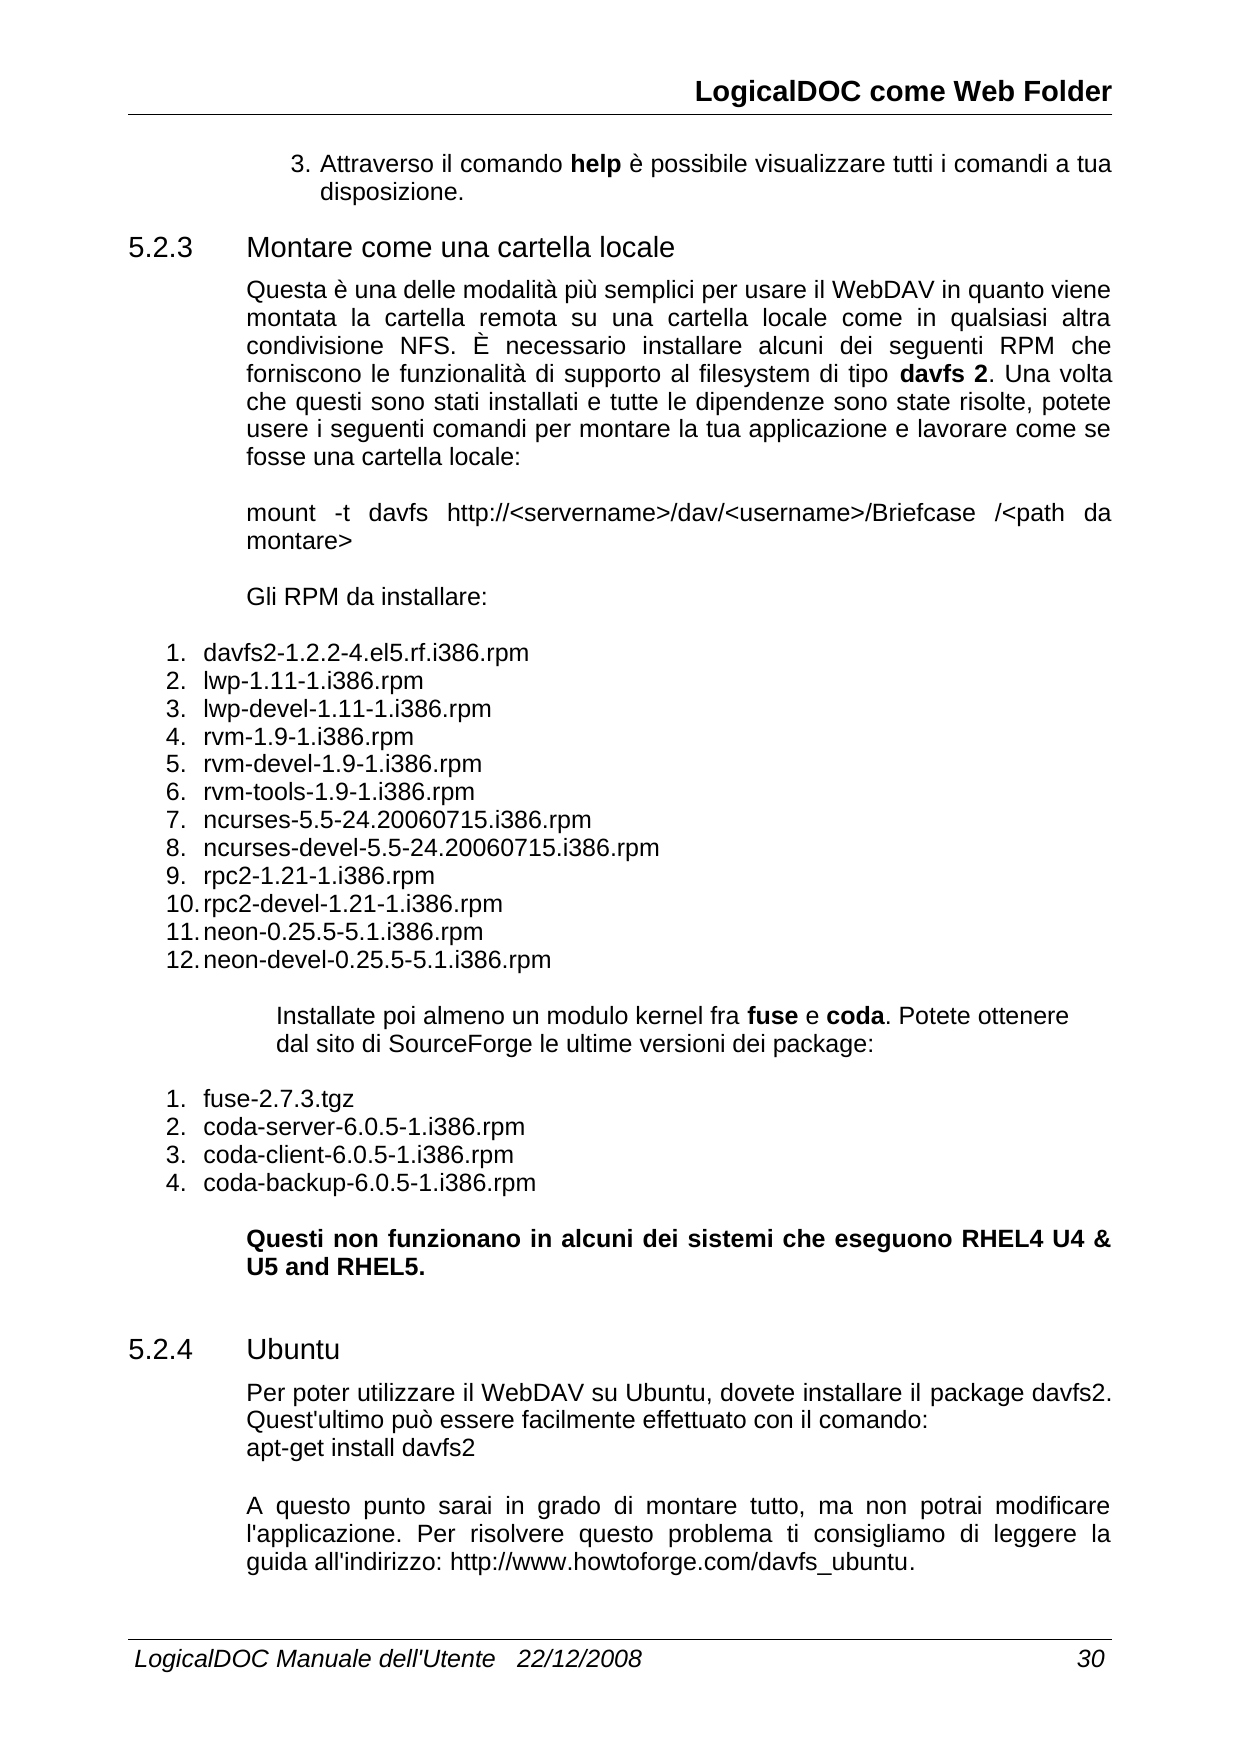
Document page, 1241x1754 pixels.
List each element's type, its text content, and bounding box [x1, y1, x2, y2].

text apt-get install davfs2 [246, 1434, 1112, 1462]
text Questi non funzionano in alcuni dei sistemi che eseguono RHEL4 U4 & U5 and RHEL5. [246, 1225, 1112, 1281]
list rpc2-1.21-1.i386.rpm [166, 862, 1112, 890]
subtitle Montare come una cartella locale [128, 231, 1112, 263]
text mount -t davfs http://<servername>/dav/<username>/Briefcase /<path da montare> [246, 499, 1112, 555]
list coda-server-6.0.5-1.i386.rpm [166, 1113, 1112, 1141]
list neon-devel-0.25.5-5.1.i386.rpm [166, 946, 1112, 973]
text Per poter utilizzare il WebDAV su Ubuntu, dovete installare il package davfs2. Quest'ultimo può essere facilmente effettuato con il comando: [246, 1378, 1112, 1434]
list ncurses-devel-5.5-24.20060715.i386.rpm [166, 834, 1112, 862]
text Installate poi almeno un modulo kernel fra fuse e coda. Potete ottenere dal sito di SourceForge le ultime versioni dei package: [128, 1001, 1112, 1057]
list rvm-tools-1.9-1.i386.rpm [166, 778, 1112, 806]
list ncurses-5.5-24.20060715.i386.rpm [166, 806, 1112, 834]
list rvm-1.9-1.i386.rpm [166, 722, 1112, 750]
list Attraverso il comando help è possibile visualizzare tutti i comandi a tua disposizione. [290, 150, 1112, 206]
subtitle Ubuntu [128, 1333, 1112, 1366]
text Questa è una delle modalità più semplici per usare il WebDAV in quanto viene montata la cartella remota su una cartella locale come in qualsiasi altra condivisione NFS. È necessario installare alcuni dei seguenti RPM che forniscono le funzionalità di supporto al filesystem di tipo davfs 2. Una volta che questi sono stati installati e tutte le dipendenze sono state risolte, potete usere i seguenti comandi per montare la tua applicazione e lavorare come se fosse una cartella locale: [246, 276, 1112, 471]
list davfs2-1.2.2-4.el5.rf.i386.rpm [166, 638, 1112, 666]
list rvm-devel-1.9-1.i386.rpm [166, 750, 1112, 778]
list fuse-2.7.3.tgz [166, 1085, 1112, 1113]
text A questo punto sarai in grado di montare tutto, ma non potrai modificare l'applicazione. Per risolvere questo problema ti consigliamo di leggere la guida all'indirizzo: http://www.howtoforge.com/davfs_ubuntu. [246, 1492, 1112, 1575]
list coda-client-6.0.5-1.i386.rpm [166, 1141, 1112, 1169]
list rpc2-devel-1.21-1.i386.rpm [166, 890, 1112, 918]
list lwp-1.11-1.i386.rpm [166, 666, 1112, 694]
list neon-0.25.5-5.1.i386.rpm [166, 918, 1112, 946]
text Gli RPM da installare: [246, 583, 1112, 611]
list lwp-devel-1.11-1.i386.rpm [166, 694, 1112, 722]
list coda-backup-6.0.5-1.i386.rpm [166, 1169, 1112, 1197]
